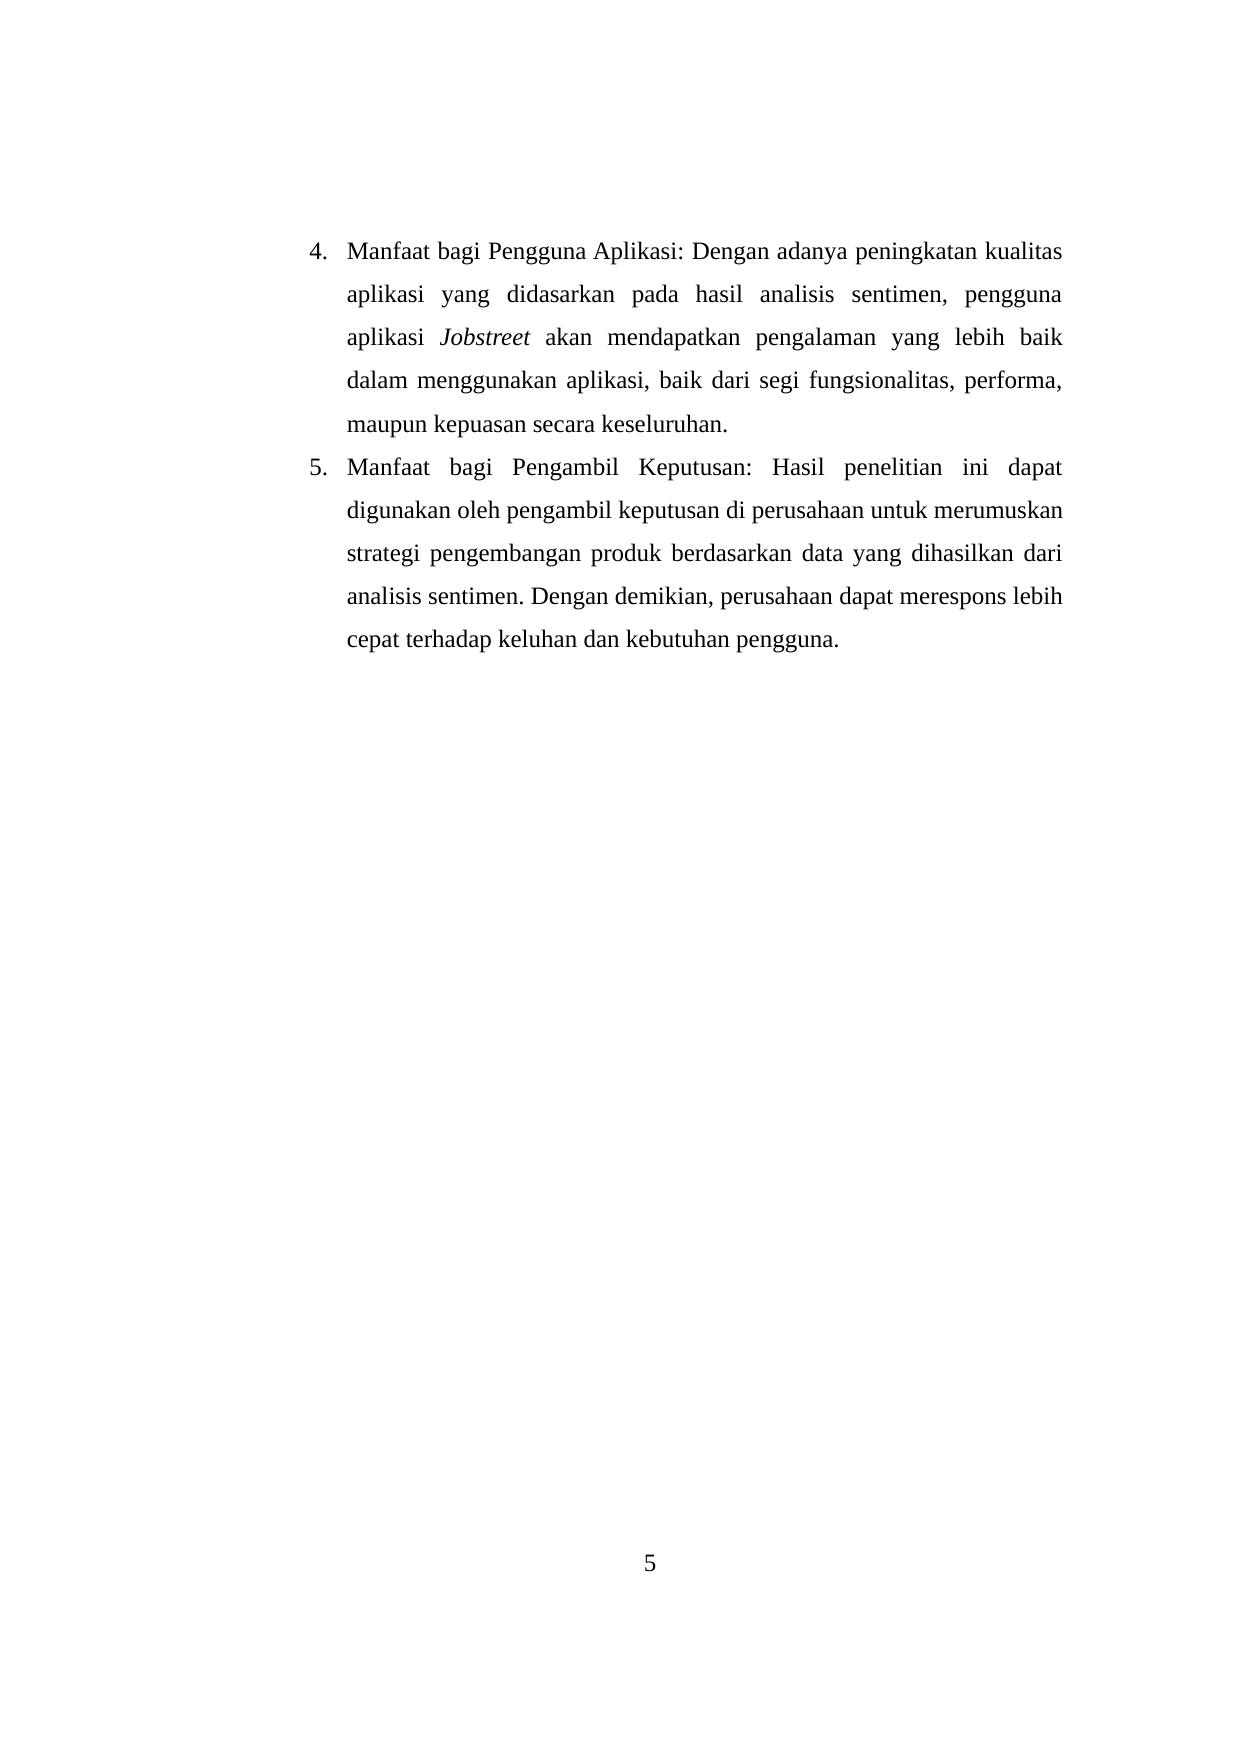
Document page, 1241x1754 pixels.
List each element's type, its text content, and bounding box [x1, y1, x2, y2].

list Manfaat bagi Pengguna Aplikasi: Dengan adanya peningkatan kualitas aplikasi yang didasarkan pada hasil analisis sentimen, pengguna aplikasi Jobstreet akan mendapatkan pengalaman yang lebih baik dalam menggunakan aplikasi, baik dari segi fungsionalitas, performa, maupun kepuasan secara keseluruhan. [309, 236, 1063, 437]
list Manfaat bagi Pengambil Keputusan: Hasil penelitian ini dapat digunakan oleh pengambil keputusan di perusahaan untuk merumuskan strategi pengembangan produk berdasarkan data yang dihasilkan dari analisis sentimen. Dengan demikian, perusahaan dapat merespons lebih cepat terhadap keluhan dan kebutuhan pengguna. [309, 452, 1063, 653]
